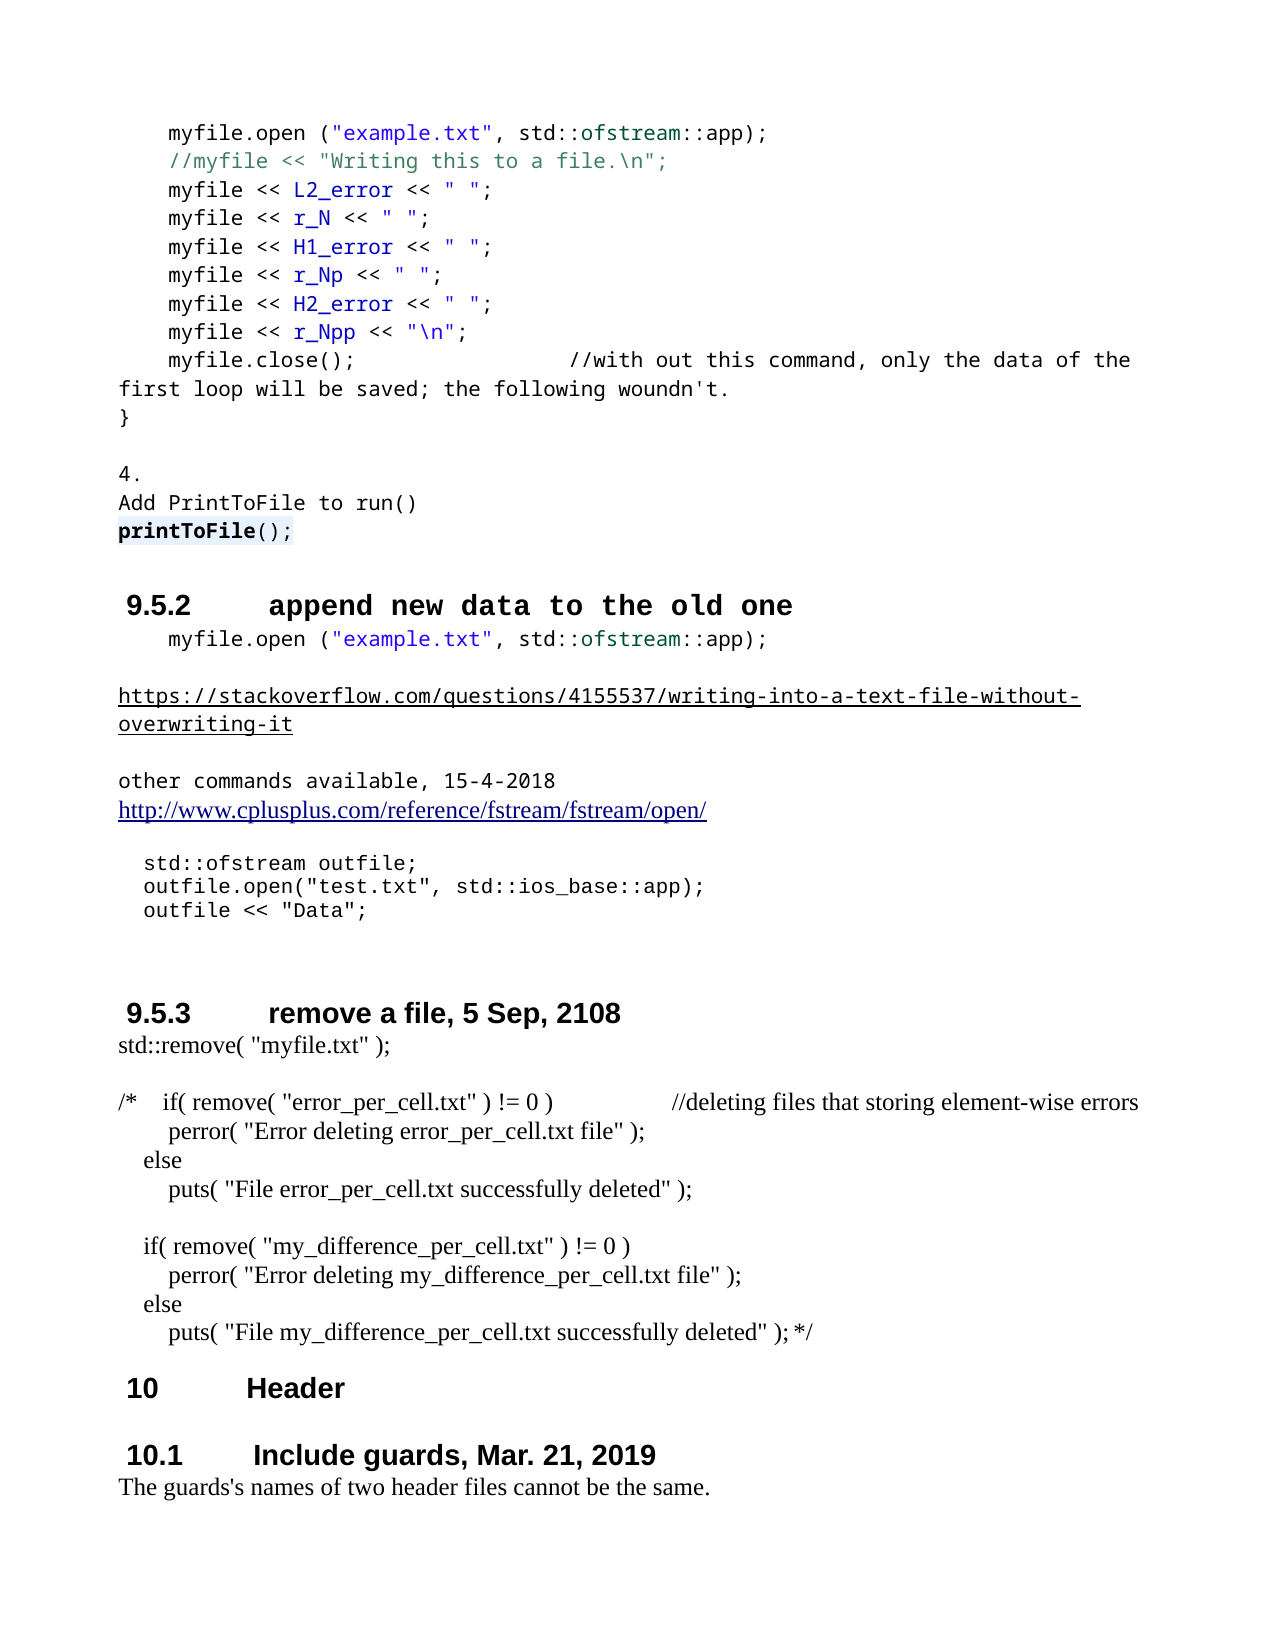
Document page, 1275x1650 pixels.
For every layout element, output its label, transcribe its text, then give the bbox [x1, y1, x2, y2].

subtitle append new data to the old one [118, 588, 1157, 624]
text /* if( remove( "error_per_cell.txt" ) != 0 ) //deleting files that storing element-wise errors [118, 1087, 1157, 1116]
text //myfile << "Writing this to a file.\n"; [118, 147, 1157, 175]
text myfile.close(); //with out this command, only the data of the first loop will be saved; the following woundn't. [118, 346, 1157, 402]
text perror( "Error deleting my_difference_per_cell.txt file" ); [118, 1260, 1157, 1289]
text perror( "Error deleting error_per_cell.txt file" ); [118, 1116, 1157, 1145]
text outfile << "Data"; [118, 900, 1157, 923]
text printToFile(); [118, 516, 1157, 545]
text myfile << H2_error << " "; [118, 289, 1157, 317]
text http://www.cplusplus.com/reference/fstream/fstream/open/ [118, 795, 1157, 824]
text other commands available, 15-4-2018 [118, 767, 1157, 795]
text myfile << L2_error << " "; [118, 175, 1157, 203]
text https://stackoverflow.com/questions/4155537/writing-into-a-text-file-without-overwriting-it [118, 681, 1157, 738]
subtitle remove a file, 5 Sep, 2108 [118, 996, 1157, 1030]
text 4. [118, 459, 1157, 488]
text myfile << r_Np << " "; [118, 260, 1157, 289]
text myfile << r_Npp << "\n"; [118, 317, 1157, 346]
text if( remove( "my_difference_per_cell.txt" ) != 0 ) [118, 1231, 1157, 1260]
text puts( "File error_per_cell.txt successfully deleted" ); [118, 1174, 1157, 1202]
text Add PrintToFile to run() [118, 488, 1157, 516]
text myfile.open ("example.txt", std::ofstream::app); [118, 118, 1157, 147]
text The guards's names of two header files cannot be the same. [118, 1472, 1157, 1500]
text myfile.open ("example.txt", std::ofstream::app); [118, 624, 1157, 652]
text std::ofstream outfile; [118, 853, 1157, 876]
text } [118, 402, 1157, 431]
text puts( "File my_difference_per_cell.txt successfully deleted" ); */ [118, 1317, 1157, 1346]
text else [118, 1289, 1157, 1317]
text myfile << H1_error << " "; [118, 232, 1157, 260]
text myfile << r_N << " "; [118, 203, 1157, 232]
text std::remove( "myfile.txt" ); [118, 1030, 1157, 1059]
subtitle Header [118, 1371, 1157, 1405]
subtitle Include guards, Mar. 21, 2019 [118, 1438, 1157, 1472]
text outfile.open("test.txt", std::ios_base::app); [118, 876, 1157, 900]
text else [118, 1145, 1157, 1174]
